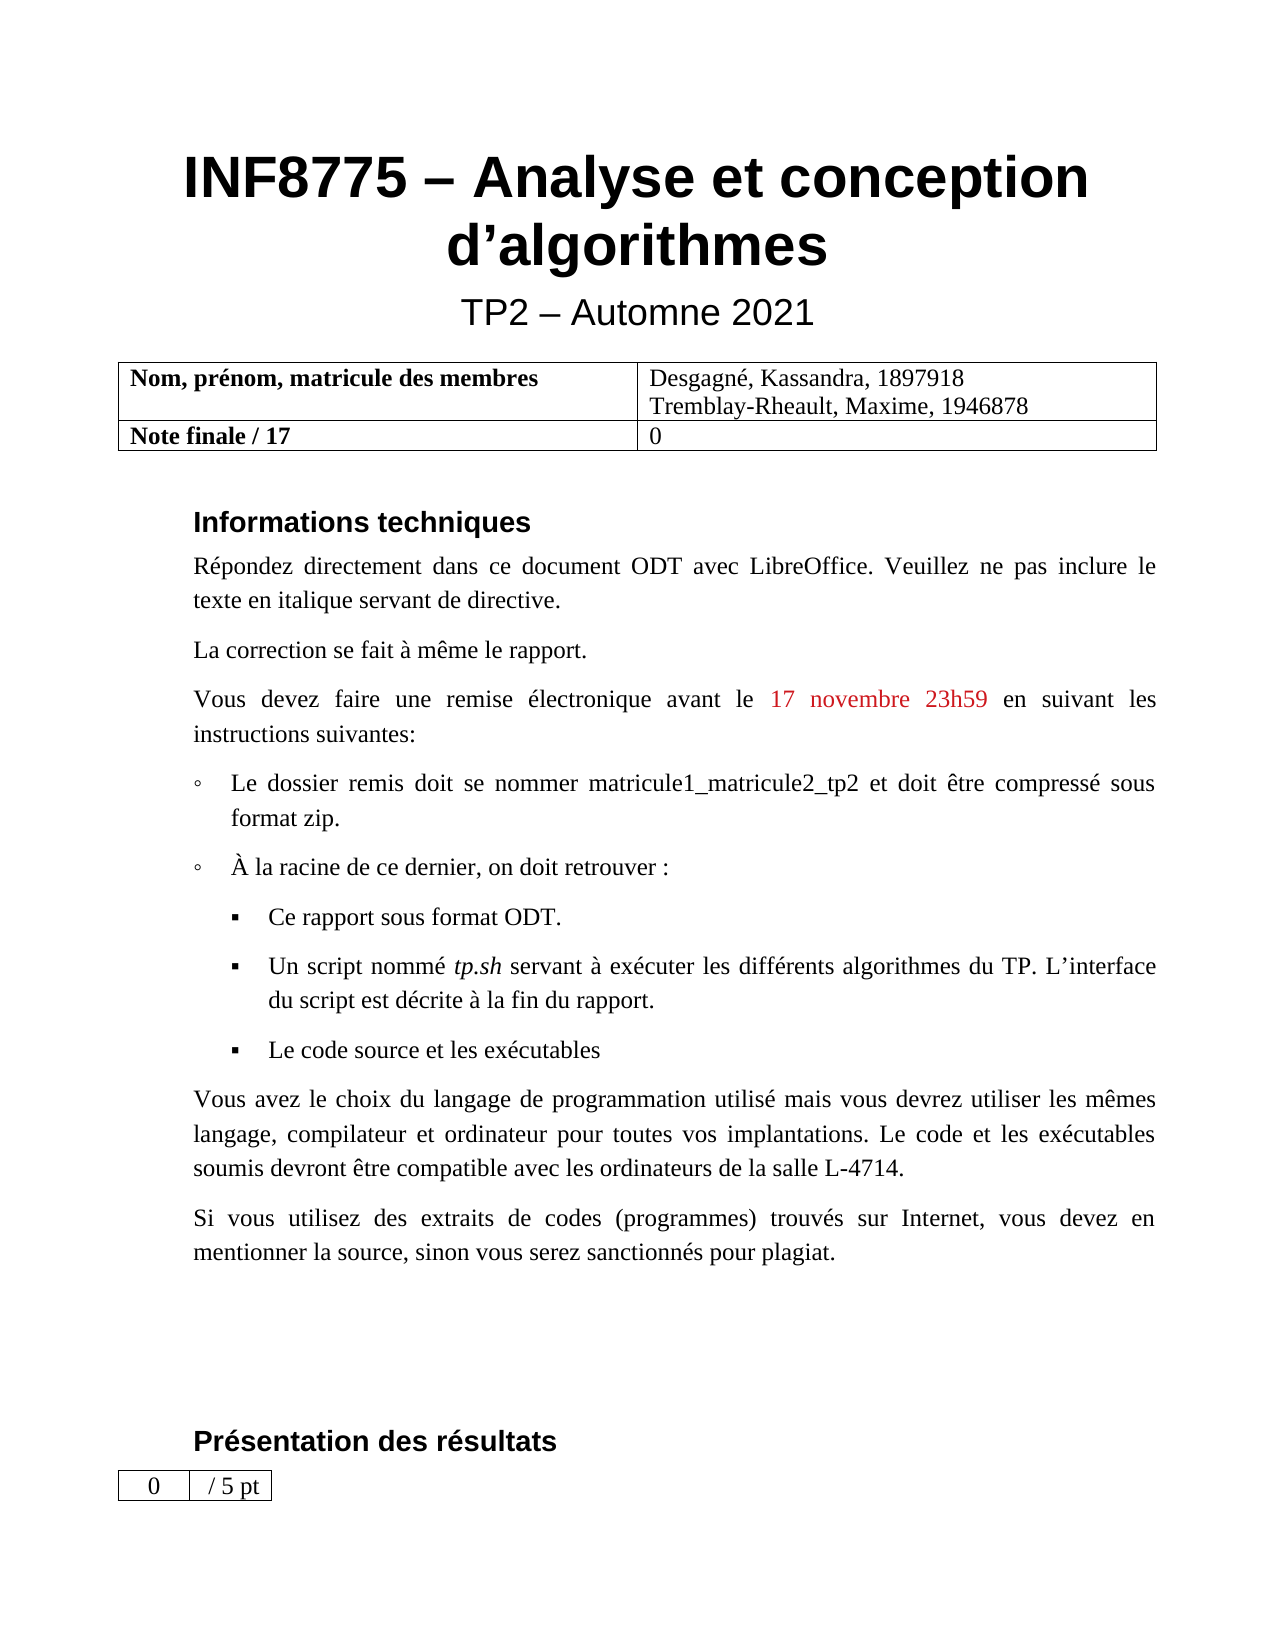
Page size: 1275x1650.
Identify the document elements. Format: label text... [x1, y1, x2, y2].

table_header Desgagné, Kassandra, 1897918 Tremblay-Rheault, Maxime, 1946878 [638, 363, 1156, 420]
table_cell Note finale / 17 [119, 421, 637, 450]
list À la racine de ce dernier, on doit retrouver : [193, 852, 1157, 881]
list Vous devez faire une remise électronique avant le 17 novembre 23h59 en suivant les instructions suivantes: [156, 684, 1157, 747]
list Un script nommé tp.sh servant à exécuter les différents algorithmes du TP. L’interface du script est décrite à la fin du rapport. [231, 951, 1157, 1014]
table_header / 5 pt [190, 1471, 271, 1500]
text TP2 – Automne 2021 [118, 290, 1157, 333]
list Informations techniques [118, 505, 1157, 538]
list Le dossier remis doit se nommer matricule1_matricule2_tp2 et doit être compressé sous format zip. [193, 768, 1157, 831]
text INF8775 – Analyse et conception d’algorithmes [118, 143, 1157, 277]
table_header Nom, prénom, matricule des membres [119, 363, 637, 420]
list La correction se fait à même le rapport. [156, 635, 1157, 663]
list Vous avez le choix du langage de programmation utilisé mais vous devrez utiliser les mêmes langage, compilateur et ordinateur pour toutes vos implantations. Le code et les exécutables soumis devront être compatible avec les ordinateurs de la salle L-4714. [156, 1084, 1157, 1182]
list Si vous utilisez des extraits de codes (programmes) trouvés sur Internet, vous devez en mentionner la source, sinon vous serez sanctionnés pour plagiat. [156, 1203, 1157, 1266]
table_header 0 [119, 1471, 189, 1500]
list Présentation des résultats [118, 1424, 1157, 1457]
list Le code source et les exécutables [231, 1035, 1157, 1064]
table_cell 0 [638, 421, 1156, 450]
list Répondez directement dans ce document ODT avec LibreOffice. Veuillez ne pas inclure le texte en italique servant de directive. [156, 551, 1157, 614]
list Ce rapport sous format ODT. [231, 902, 1157, 930]
